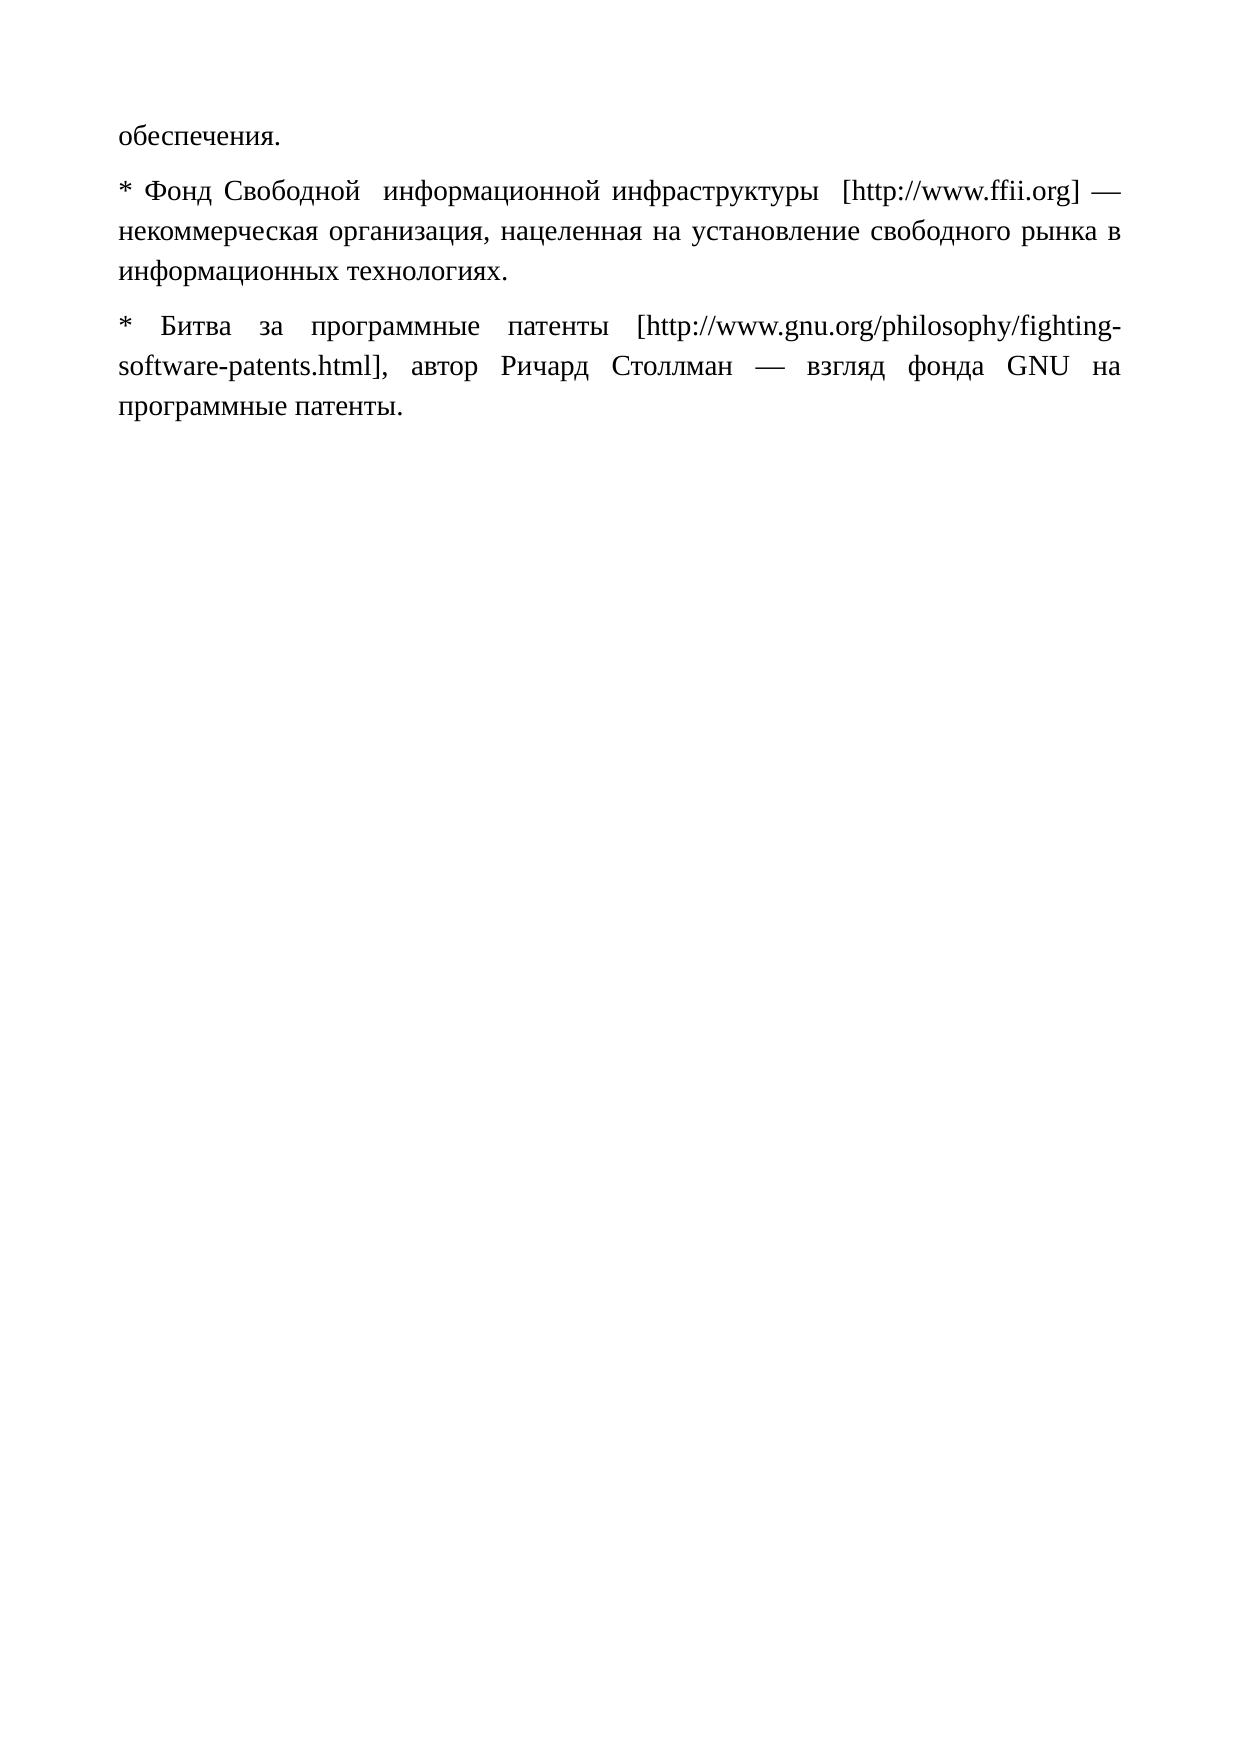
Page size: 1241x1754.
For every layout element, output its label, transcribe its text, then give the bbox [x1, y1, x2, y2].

text * Фонд Свободной информационной инфраструктуры [http://www.ffii.org] — некоммерческая организация, нацеленная на установление свободного рынка в информационных технологиях. [118, 173, 1122, 287]
text обеспечения. [118, 118, 1122, 152]
text * Битва за программные патенты [http://www.gnu.org/philosophy/fighting-software-patents.html], автор Ричард Столлман — взгляд фонда GNU на программные патенты. [118, 308, 1122, 422]
